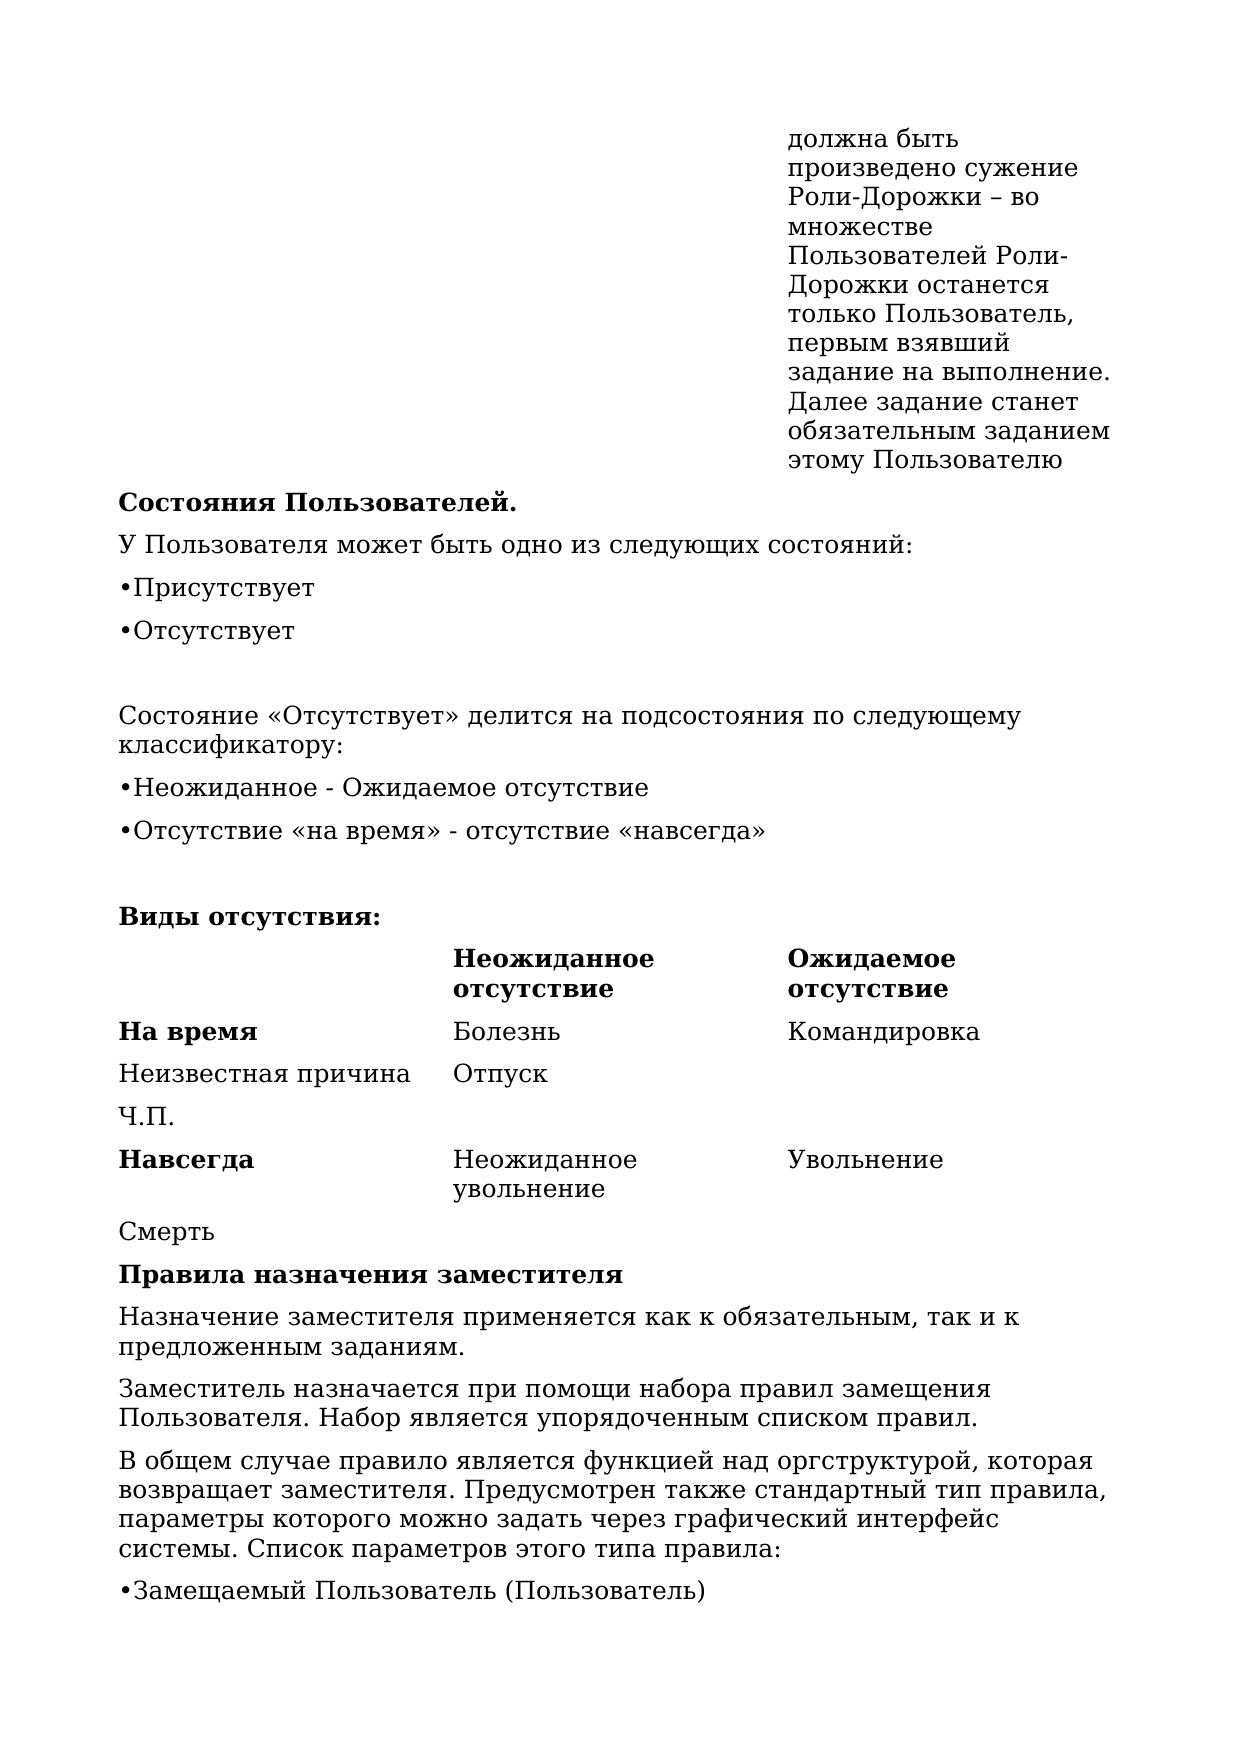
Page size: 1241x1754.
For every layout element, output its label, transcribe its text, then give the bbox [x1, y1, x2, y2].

text Заместитель назначается при помощи набора правил замещения Пользователя. Набор является упорядоченным списком правил. [118, 1374, 1122, 1433]
table_cell На время [118, 1011, 453, 1053]
table_cell Неожиданное увольнение [453, 1139, 787, 1211]
table_cell [453, 1096, 787, 1139]
text Правила назначения заместителя [118, 1259, 1122, 1289]
table_cell Увольнение [788, 1139, 1122, 1211]
table_header Ожидаемое отсутствие [788, 938, 1122, 1011]
text Состояние «Отсутствует» делится на подсостояния по следующему классификатору: [118, 701, 1122, 760]
table_cell Ч.П. [118, 1096, 453, 1139]
table_cell Смерть [118, 1211, 453, 1253]
table_header Неожиданное отсутствие [453, 938, 787, 1011]
table_cell [453, 118, 787, 482]
table_cell должна быть произведено сужение Роли-Дорожки – во множестве Пользователей Роли-Дорожки останется только Пользователь, первым взявший задание на выполнение. Далее задание станет обязательным заданием этому Пользователю [788, 118, 1122, 482]
list Неожиданное - Ожидаемое отсутствие [118, 773, 1122, 802]
table_header [118, 938, 453, 1011]
table_cell Болезнь [453, 1011, 787, 1053]
table_cell Навсегда [118, 1139, 453, 1211]
table_cell Неизвестная причина [118, 1054, 453, 1096]
list Присутствует [118, 573, 1122, 602]
table_cell [118, 118, 453, 482]
table_cell [453, 1211, 787, 1253]
text Назначение заместителя применяется как к обязательным, так и к предложенным заданиям. [118, 1302, 1122, 1361]
table_cell Отпуск [453, 1054, 787, 1096]
text Виды отсутствия: [118, 901, 1122, 931]
list Отсутствие «на время» - отсутствие «навсегда» [118, 816, 1122, 845]
text У Пользователя может быть одно из следующих состояний: [118, 531, 1122, 560]
list Замещаемый Пользователь (Пользователь) [118, 1576, 1122, 1606]
text В общем случае правило является функцией над оргструктурой, которая возвращает заместителя. Предусмотрен также стандартный тип правила, параметры которого можно задать через графический интерфейс системы. Список параметров этого типа правила: [118, 1446, 1122, 1563]
list Отсутствует [118, 616, 1122, 645]
table_cell Командировка [788, 1011, 1122, 1053]
text Состояния Пользователей. [118, 488, 1122, 517]
